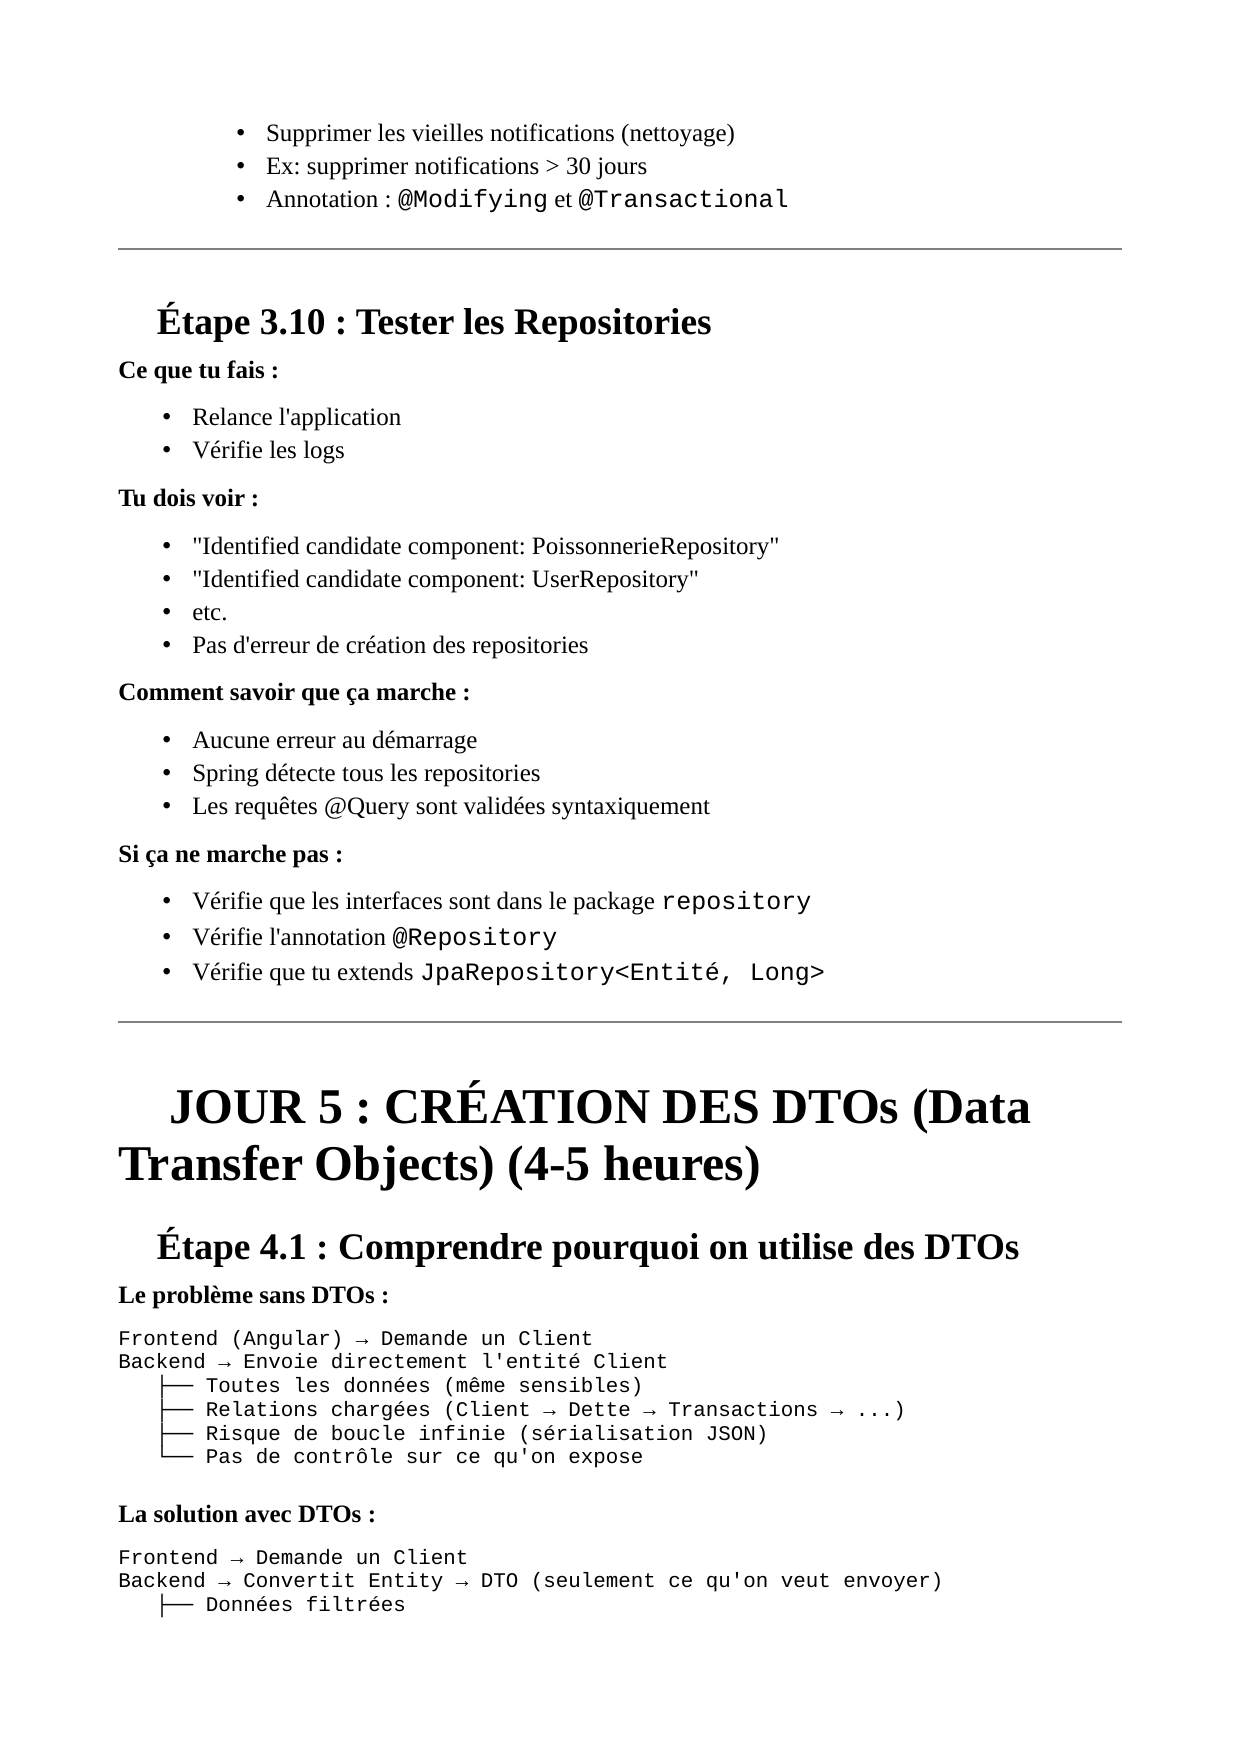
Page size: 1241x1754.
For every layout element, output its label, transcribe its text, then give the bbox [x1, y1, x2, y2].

subtitle 🎯 JOUR 5 : CRÉATION DES DTOs (Data Transfer Objects) (4-5 heures) [118, 1076, 1122, 1191]
list Vérifie les logs [162, 436, 1122, 464]
list "Identified candidate component: UserRepository" [162, 564, 1122, 592]
list Spring détecte tous les repositories [162, 758, 1122, 787]
subtitle ✅ Étape 3.10 : Tester les Repositories [118, 299, 1122, 342]
list Supprimer les vieilles notifications (nettoyage) [236, 118, 1122, 147]
list Relance l'application [162, 402, 1122, 431]
list Annotation : @Modifying et @Transactional [236, 184, 1122, 215]
text Frontend (Angular) → Demande un Client [118, 1328, 1122, 1352]
text Backend → Envoie directement l'entité Client [118, 1352, 1122, 1375]
subtitle ✅ Étape 4.1 : Comprendre pourquoi on utilise des DTOs [118, 1225, 1122, 1268]
text La solution avec DTOs : [118, 1499, 1122, 1528]
list "Identified candidate component: PoissonnerieRepository" [162, 531, 1122, 559]
list Ex: supprimer notifications > 30 jours [236, 151, 1122, 180]
text ├── Toutes les données (même sensibles) [118, 1375, 1122, 1399]
text ├── Relations chargées (Client → Dette → Transactions → ...) [162, 1399, 1122, 1422]
list Aucune erreur au démarrage [162, 725, 1122, 754]
list Pas d'erreur de création des repositories [162, 630, 1122, 658]
list etc. [162, 597, 1122, 626]
text Tu dois voir : [118, 483, 1122, 512]
text └── Pas de contrôle sur ce qu'on expose [118, 1446, 1122, 1470]
text Backend → Convertit Entity → DTO (seulement ce qu'on veut envoyer) [118, 1571, 1122, 1594]
text Le problème sans DTOs : [118, 1280, 1122, 1309]
text Comment savoir que ça marche : [118, 677, 1122, 706]
list Vérifie que les interfaces sont dans le package repository [162, 886, 1122, 917]
text ├── Risque de boucle infinie (sérialisation JSON) [118, 1422, 1122, 1446]
text Ce que tu fais : [118, 355, 1122, 384]
text ├── Données filtrées [118, 1594, 1122, 1618]
text Si ça ne marche pas : [118, 839, 1122, 867]
text Frontend → Demande un Client [118, 1547, 1122, 1571]
list Les requêtes @Query sont validées syntaxiquement [162, 791, 1122, 820]
list Vérifie l'annotation @Repository [162, 922, 1122, 952]
list Vérifie que tu extends JpaRepository<Entité, Long> [162, 957, 1122, 988]
